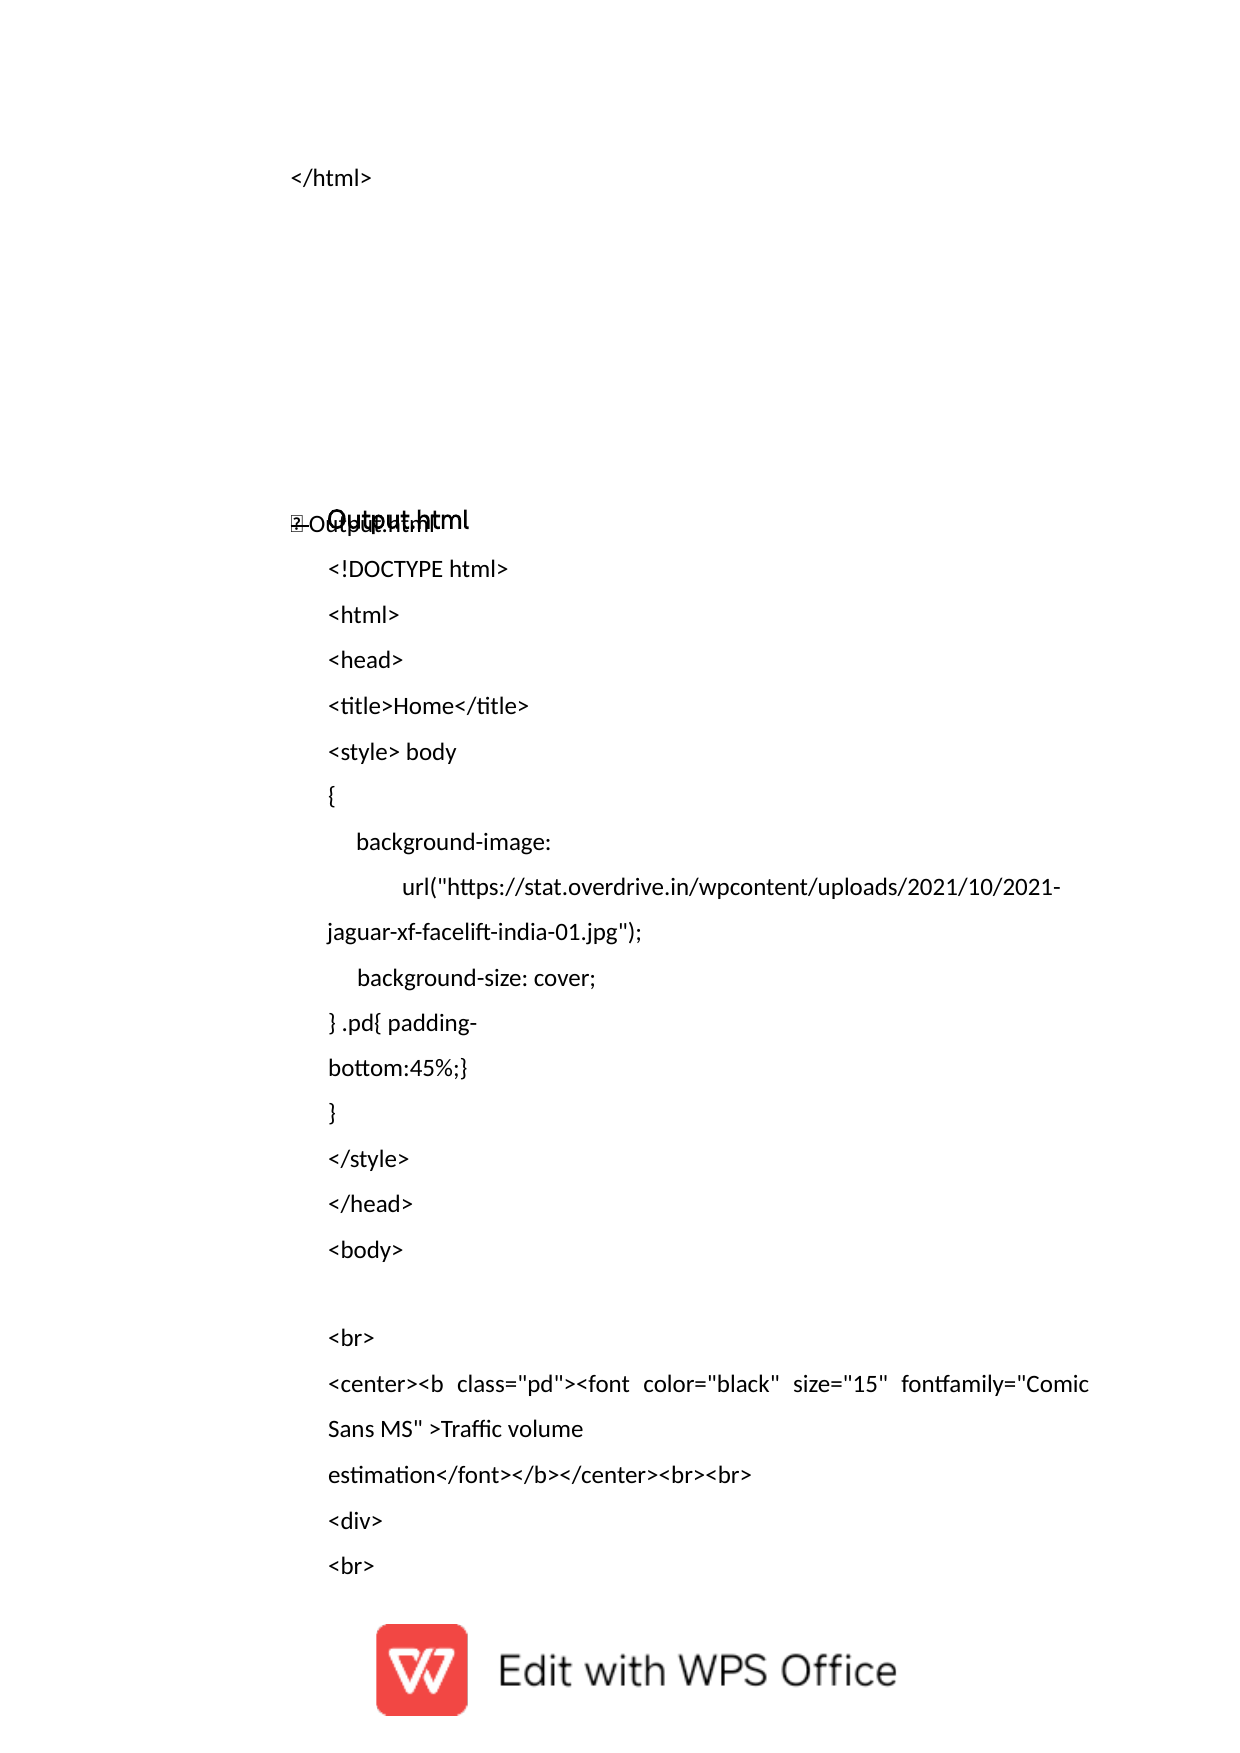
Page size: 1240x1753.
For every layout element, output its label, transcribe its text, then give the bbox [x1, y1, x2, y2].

text <!DOCTYPE html> [328, 553, 1090, 584]
text <br> [328, 1322, 1090, 1353]
text estimation</font></b></center><br><br> [328, 1459, 1090, 1490]
text <head> [328, 644, 1090, 675]
text background-image: url("https://stat.overdrive.in/wpcontent/uploads/2021/10/2021-jaguar-xf-facelift-india-01.jpg"); [327, 826, 1090, 947]
text <title>Home</title> [328, 690, 1090, 721]
text <html> [328, 599, 1090, 629]
text <body> [328, 1234, 1090, 1264]
text } [328, 1097, 1090, 1128]
text <center><b class="pd"><font color="black" size="15" fontfamily="Comic Sans MS" >Traffic volume [328, 1368, 1090, 1444]
text </head> [328, 1188, 1090, 1219]
text <div> [328, 1505, 1090, 1535]
text </style> [328, 1143, 1090, 1173]
text { [328, 780, 1090, 811]
subtitle  Output.html [290, 508, 1090, 539]
text } .pd{ padding-bottom:45%;} [328, 1007, 587, 1083]
text </html> [290, 162, 1090, 193]
text <style> body [328, 736, 468, 766]
text <br> [328, 1550, 1090, 1581]
text background-size: cover; [357, 962, 1090, 992]
